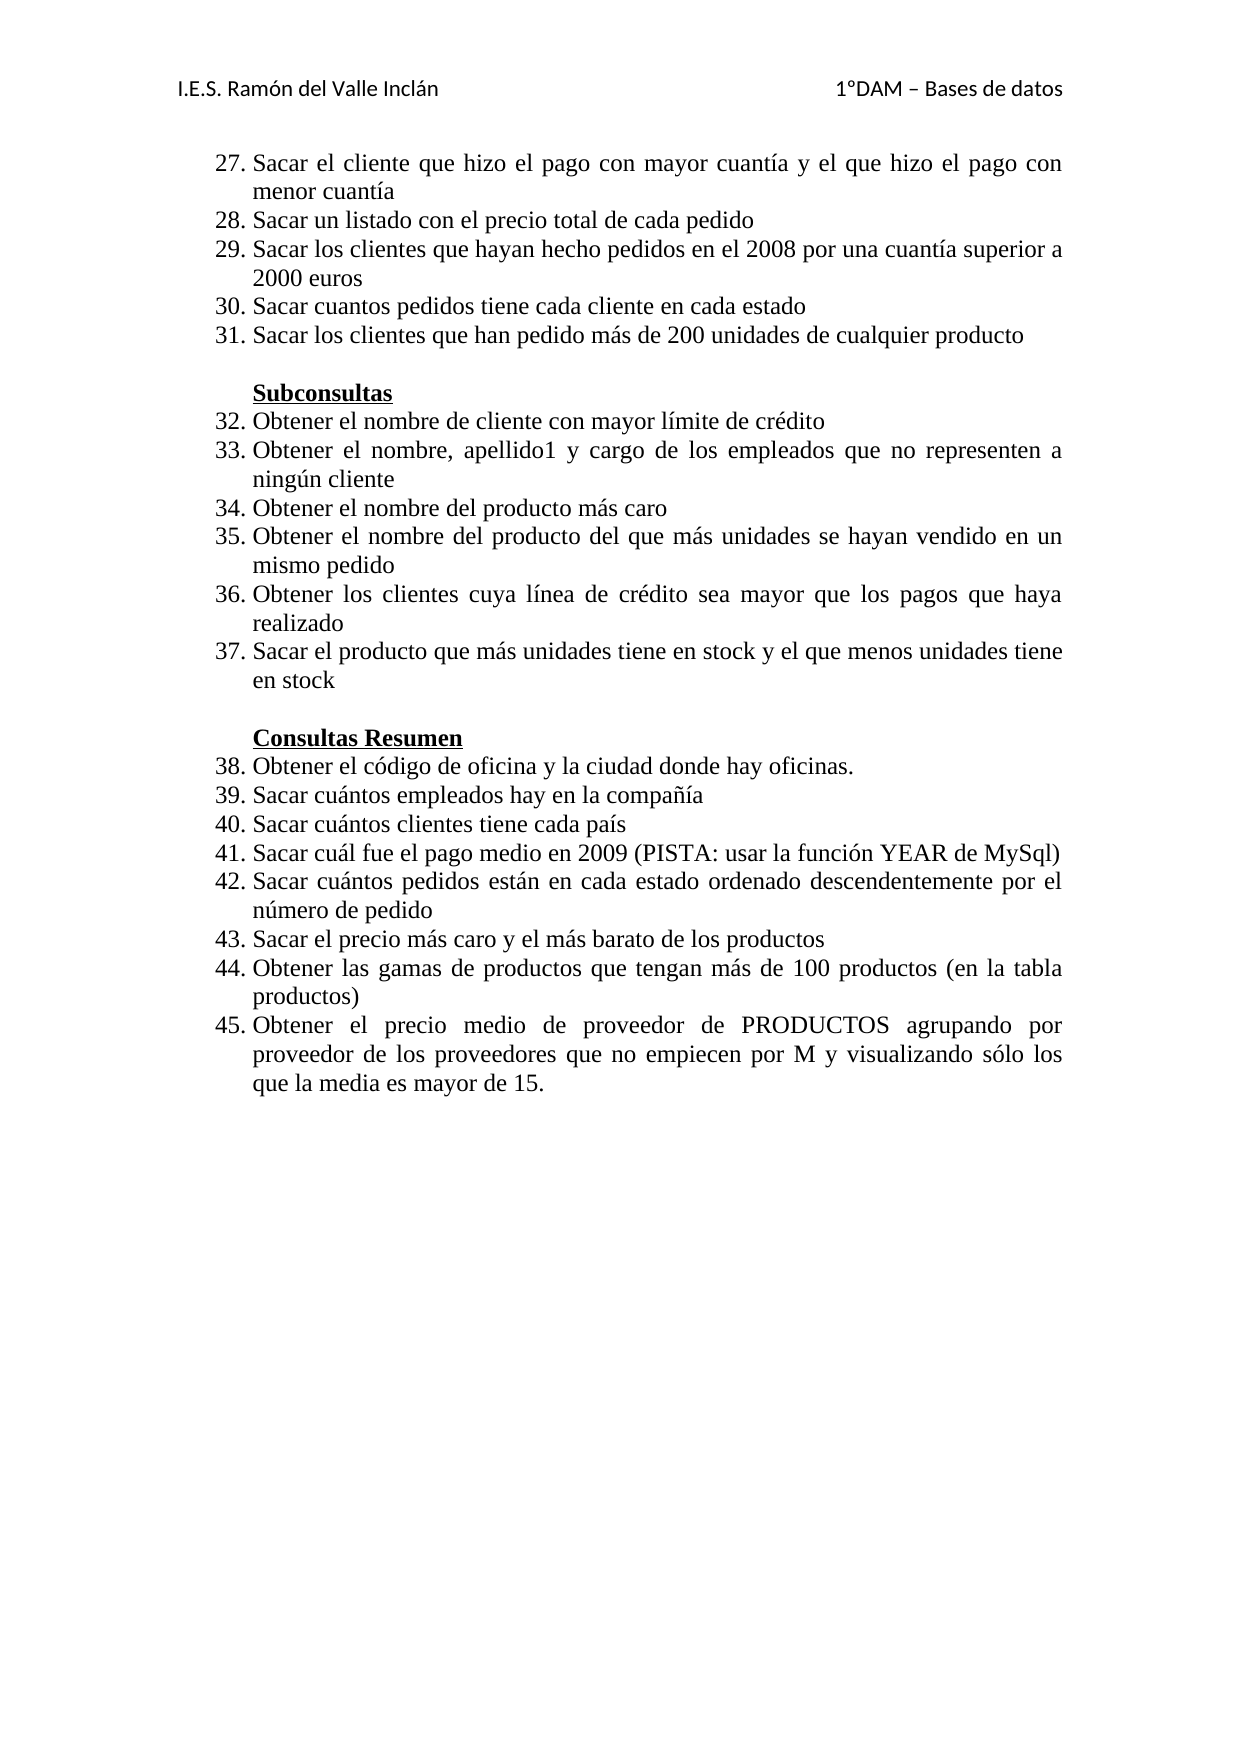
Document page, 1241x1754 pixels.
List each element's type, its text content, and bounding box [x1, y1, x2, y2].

list Sacar cuál fue el pago medio en 2009 (PISTA: usar la función YEAR de MySql) [215, 838, 1063, 866]
list Sacar el precio más caro y el más barato de los productos [215, 924, 1063, 953]
list Obtener los clientes cuya línea de crédito sea mayor que los pagos que haya realizado [215, 579, 1063, 636]
list Obtener el nombre de cliente con mayor límite de crédito [215, 406, 1063, 435]
list Sacar cuántos clientes tiene cada país [215, 809, 1063, 838]
list Sacar cuantos pedidos tiene cada cliente en cada estado [215, 291, 1063, 320]
list Sacar los clientes que han pedido más de 200 unidades de cualquier producto [215, 320, 1063, 349]
list Sacar el cliente que hizo el pago con mayor cuantía y el que hizo el pago con menor cuantía [215, 148, 1063, 205]
list Obtener el código de oficina y la ciudad donde hay oficinas. [215, 751, 1063, 780]
list Obtener el nombre, apellido1 y cargo de los empleados que no representen a ningún cliente [215, 435, 1063, 493]
text Consultas Resumen [252, 723, 1063, 751]
list Sacar un listado con el precio total de cada pedido [215, 205, 1063, 234]
text Subconsultas [252, 378, 1063, 406]
list Sacar cuántos pedidos están en cada estado ordenado descendentemente por el número de pedido [215, 866, 1063, 924]
list Obtener el precio medio de proveedor de PRODUCTOS agrupando por proveedor de los proveedores que no empiecen por M y visualizando sólo los que la media es mayor de 15. [215, 1010, 1063, 1096]
list Sacar los clientes que hayan hecho pedidos en el 2008 por una cuantía superior a 2000 euros [215, 234, 1063, 291]
list Obtener las gamas de productos que tengan más de 100 productos (en la tabla productos) [215, 953, 1063, 1010]
list Sacar el producto que más unidades tiene en stock y el que menos unidades tiene en stock [215, 636, 1063, 694]
list Obtener el nombre del producto del que más unidades se hayan vendido en un mismo pedido [215, 521, 1063, 579]
list Sacar cuántos empleados hay en la compañía [215, 780, 1063, 809]
list Obtener el nombre del producto más caro [215, 493, 1063, 521]
